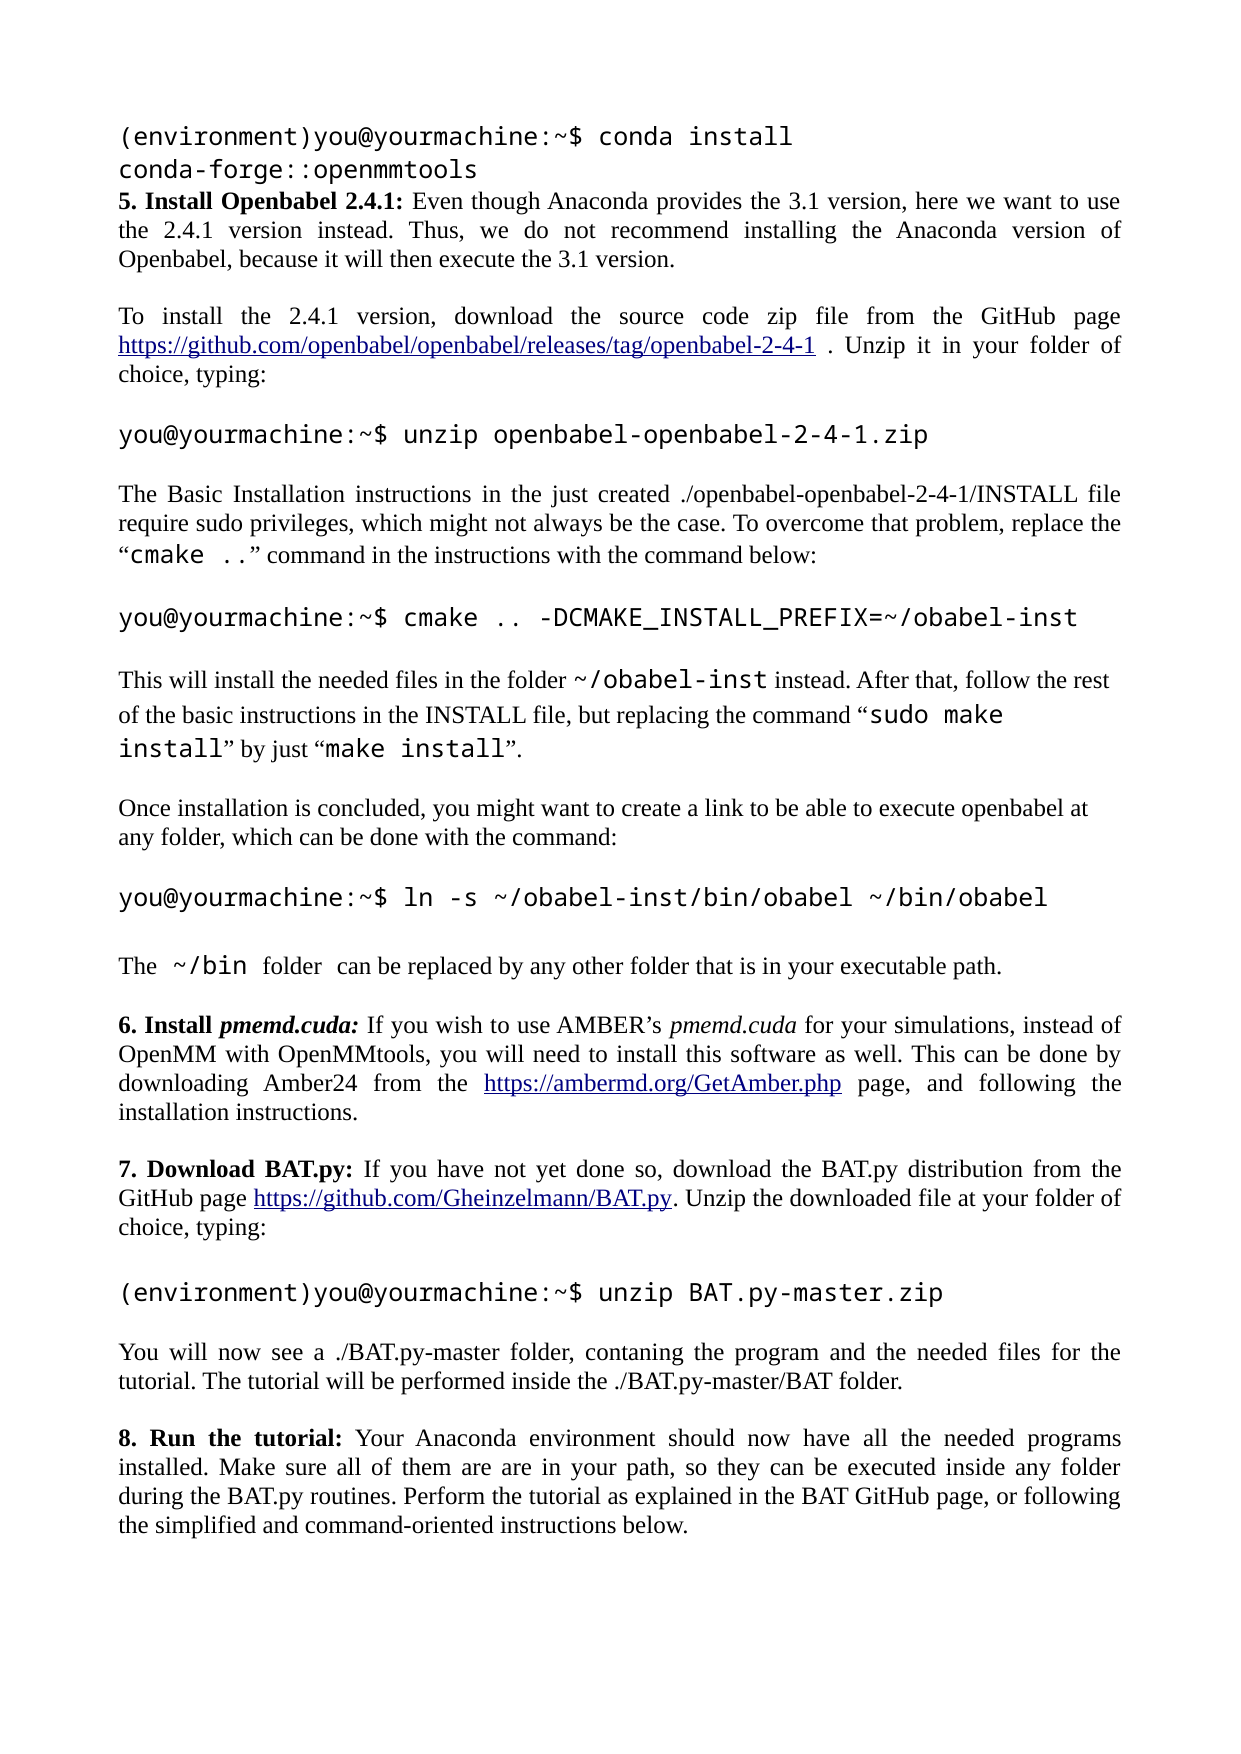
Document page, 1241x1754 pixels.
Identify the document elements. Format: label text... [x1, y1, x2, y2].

text 7. Download BAT.py: If you have not yet done so, download the BAT.py distribution from the GitHub page https://github.com/Gheinzelmann/BAT.py. Unzip the downloaded file at your folder of choice, typing: [118, 1154, 1122, 1240]
text 6. Install pmemd.cuda: If you wish to use AMBER’s pmemd.cuda for your simulations, instead of OpenMM with OpenMMtools, you will need to install this software as well. This can be done by downloading Amber24 from the https://ambermd.org/GetAmber.php page, and following the installation instructions. [118, 1010, 1122, 1125]
text you@yourmachine:~$ unzip openbabel-openbabel-2-4-1.zip [118, 416, 1122, 450]
text To install the 2.4.1 version, download the source code zip file from the GitHub page https://github.com/openbabel/openbabel/releases/tag/openbabel-2-4-1 . Unzip it in your folder of choice, typing: [118, 301, 1122, 387]
text you@yourmachine:~$ cmake .. -DCMAKE_INSTALL_PREFIX=~/obabel-inst [118, 599, 1122, 633]
text 8. Run the tutorial: Your Anaconda environment should now have all the needed programs installed. Make sure all of them are are in your path, so they can be executed inside any folder during the BAT.py routines. Perform the tutorial as explained in the BAT GitHub page, or following the simplified and command-oriented instructions below. [118, 1423, 1122, 1538]
text You will now see a ./BAT.py-master folder, contaning the program and the needed files for the tutorial. The tutorial will be performed inside the ./BAT.py-master/BAT folder. [118, 1337, 1122, 1395]
text This will install the needed files in the folder ~/obabel-inst instead. After that, follow the rest of the basic instructions in the INSTALL file, but replacing the command “sudo make install” by just “make install”. [118, 662, 1122, 764]
text 5. Install Openbabel 2.4.1: Even though Anaconda provides the 3.1 version, here we want to use the 2.4.1 version instead. Thus, we do not recommend installing the Anaconda version of Openbabel, because it will then execute the 3.1 version. [118, 186, 1122, 272]
text you@yourmachine:~$ ln -s ~/obabel-inst/bin/obabel ~/bin/obabel [118, 879, 1122, 913]
text (environment)you@yourmachine:~$ conda install [118, 118, 1122, 152]
text Once installation is concluded, you might want to create a link to be able to execute openbabel at any folder, which can be done with the command: [118, 793, 1122, 851]
text conda-forge::openmmtools [118, 152, 1122, 186]
text The Basic Installation instructions in the just created ./openbabel-openbabel-2-4-1/INSTALL file require sudo privileges, which might not always be the case. To overcome that problem, replace the “cmake ..” command in the instructions with the command below: [118, 479, 1122, 571]
text (environment)you@yourmachine:~$ unzip BAT.py-master.zip [118, 1274, 1122, 1308]
text The ~/bin folder can be replaced by any other folder that is in your executable path. [118, 947, 1122, 982]
